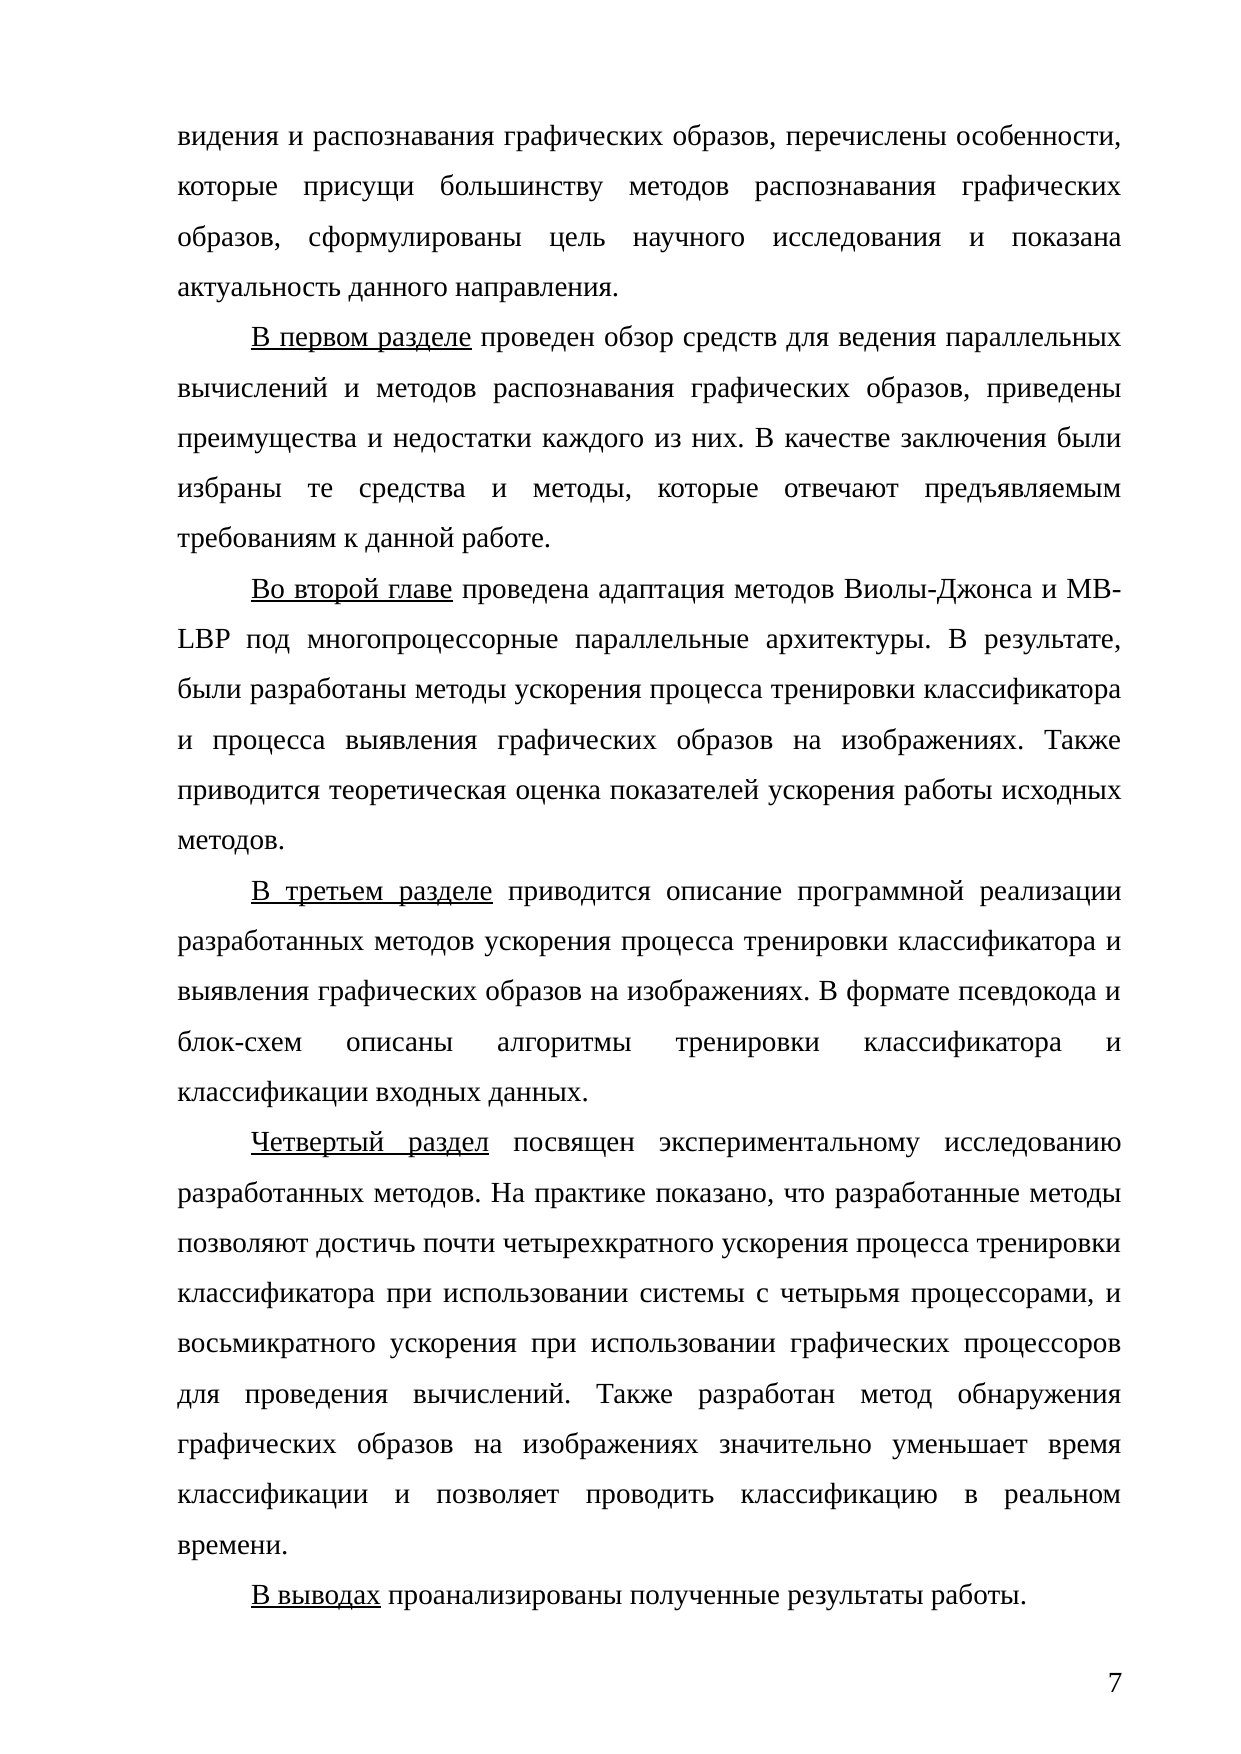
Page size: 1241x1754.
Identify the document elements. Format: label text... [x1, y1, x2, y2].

text Во второй главе проведена адаптация методов Виолы-Джонса и MB-LBP под многопроцессорные параллельные архитектуры. В результате, были разработаны методы ускорения процесса тренировки классификатора и процесса выявления графических образов на изображениях. Также приводится теоретическая оценка показателей ускорения работы исходных методов. [177, 571, 1122, 856]
text видения и распознавания графических образов, перечислены особенности, которые присущи большинству методов распознавания графических образов, сформулированы цель научного исследования и показана актуальность данного направления. [177, 118, 1122, 303]
text В третьем разделе приводится описание программной реализации разработанных методов ускорения процесса тренировки классификатора и выявления графических образов на изображениях. В формате псевдокода и блок-схем описаны алгоритмы тренировки классификатора и классификации входных данных. [177, 873, 1122, 1108]
text Четвертый раздел посвящен экспериментальному исследованию разработанных методов. На практике показано, что разработанные методы позволяют достичь почти четырехкратного ускорения процесса тренировки классификатора при использовании системы с четырьмя процессорами, и восьмикратного ускорения при использовании графических процессоров для проведения вычислений. Также разработан метод обнаружения графических образов на изображениях значительно уменьшает время классификации и позволяет проводить классификацию в реальном времени. [177, 1124, 1122, 1560]
text В первом разделе проведен обзор средств для ведения параллельных вычислений и методов распознавания графических образов, приведены преимущества и недостатки каждого из них. В качестве заключения были избраны те средства и методы, которые отвечают предъявляемым требованиям к данной работе. [177, 319, 1122, 554]
text В выводах проанализированы полученные результаты работы. [177, 1577, 1122, 1611]
